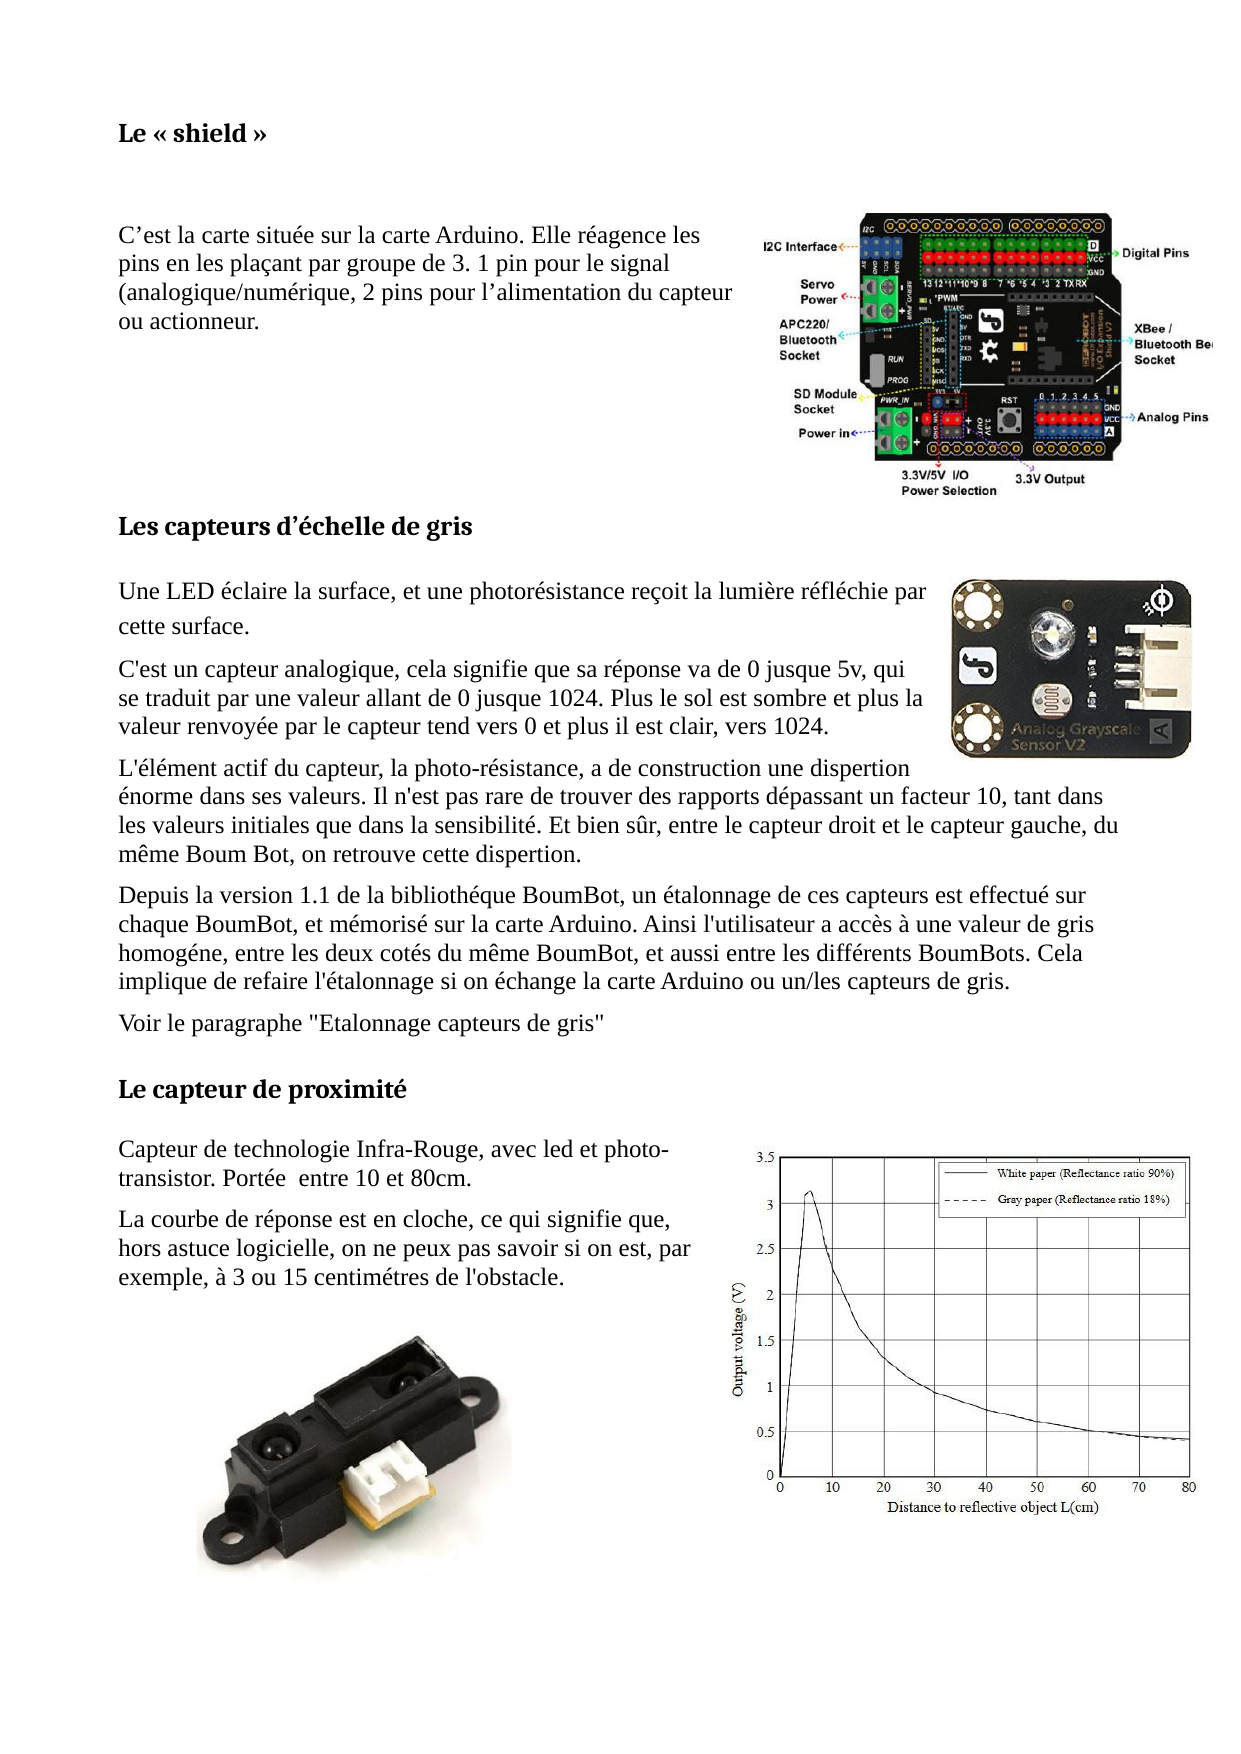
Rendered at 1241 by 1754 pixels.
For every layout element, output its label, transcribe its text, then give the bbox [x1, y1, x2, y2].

subtitle Les capteurs d’échelle de gris [118, 511, 1122, 542]
text C’est la carte située sur la carte Arduino. Elle réagence les pins en les plaçant par groupe de 3. 1 pin pour le signal (analogique/numérique, 2 pins pour l’alimentation du capteur ou actionneur. [118, 220, 762, 335]
picture [762, 209, 1213, 502]
subtitle Le capteur de proximité [118, 1074, 1122, 1105]
text La courbe de réponse est en cloche, ce qui signifie que, hors astuce logicielle, on ne peux pas savoir si on est, par exemple, à 3 ou 15 centimétres de l'obstacle. [118, 1204, 731, 1290]
text Depuis la version 1.1 de la bibliothéque BoumBot, un étalonnage de ces capteurs est effectué sur chaque BoumBot, et mémorisé sur la carte Arduino. Ainsi l'utilisateur a accès à une valeur de gris homogéne, entre les deux cotés du même BoumBot, et aussi entre les différents BoumBots. Cela implique de refaire l'étalonnage si on échange la carte Arduino ou un/les capteurs de gris. [118, 880, 1122, 995]
picture [731, 1145, 1199, 1515]
subtitle Le « shield » [118, 118, 1122, 149]
text C'est un capteur analogique, cela signifie que sa réponse va de 0 jusque 5v, qui se traduit par une valeur allant de 0 jusque 1024. Plus le sol est sombre et plus la valeur renvoyée par le capteur tend vers 0 et plus il est clair, vers 1024. [118, 654, 948, 740]
text Capteur de technologie Infra-Rouge, avec led et photo-transistor. Portée entre 10 et 80cm. [118, 1134, 1122, 1192]
picture [948, 576, 1193, 761]
text L'élément actif du capteur, la photo-résistance, a de construction une dispertion énorme dans ses valeurs. Il n'est pas rare de trouver des rapports dépassant un facteur 10, tant dans les valeurs initiales que dans la sensibilité. Et bien sûr, entre le capteur droit et le capteur gauche, du même Boum Bot, on retrouve cette dispertion. [118, 753, 1122, 868]
text Une LED éclaire la surface, et une photorésistance reçoit la lumière réfléchie par cette surface. [118, 572, 1122, 641]
picture [196, 1323, 512, 1582]
text Voir le paragraphe "Etalonnage capteurs de gris" [118, 1008, 1122, 1036]
